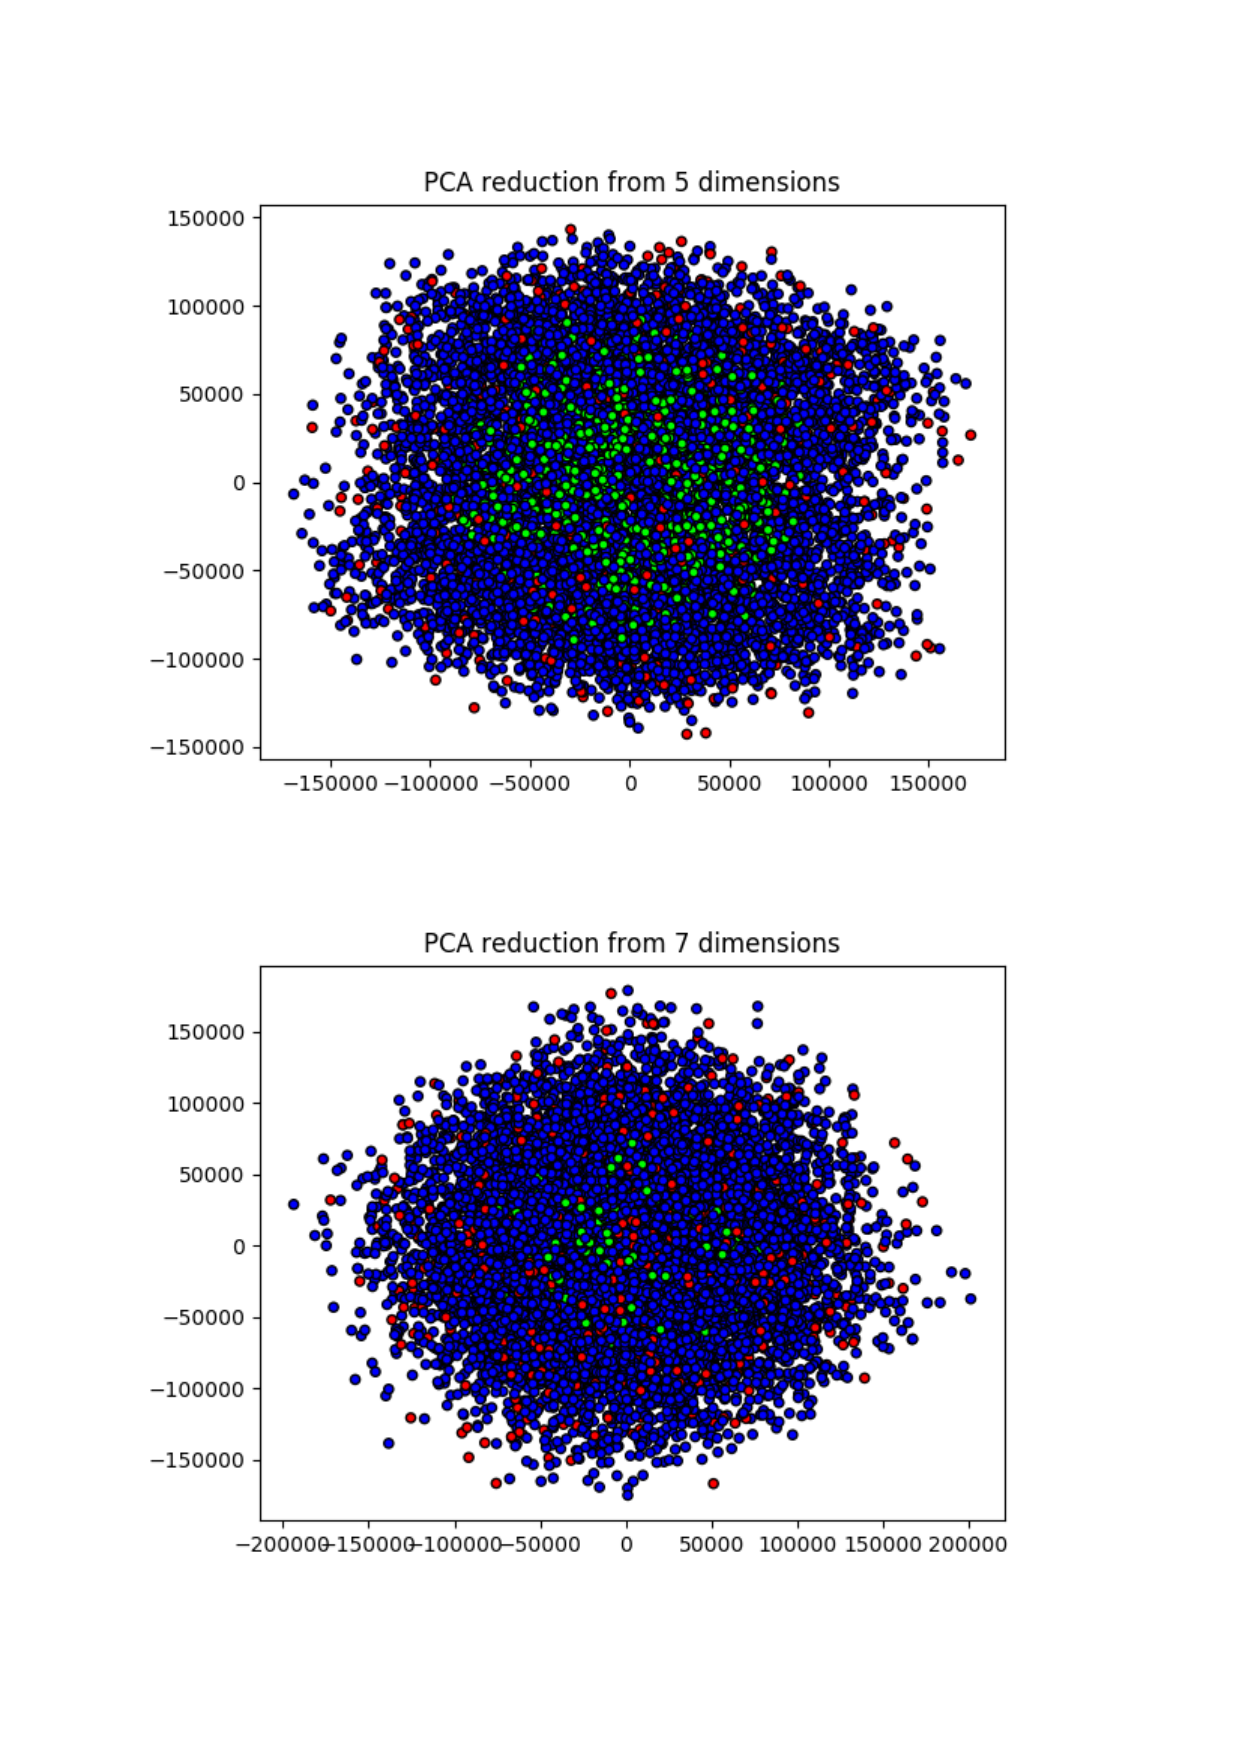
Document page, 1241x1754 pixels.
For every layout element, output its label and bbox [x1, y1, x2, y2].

picture [140, 879, 1100, 1600]
picture [140, 118, 1100, 839]
